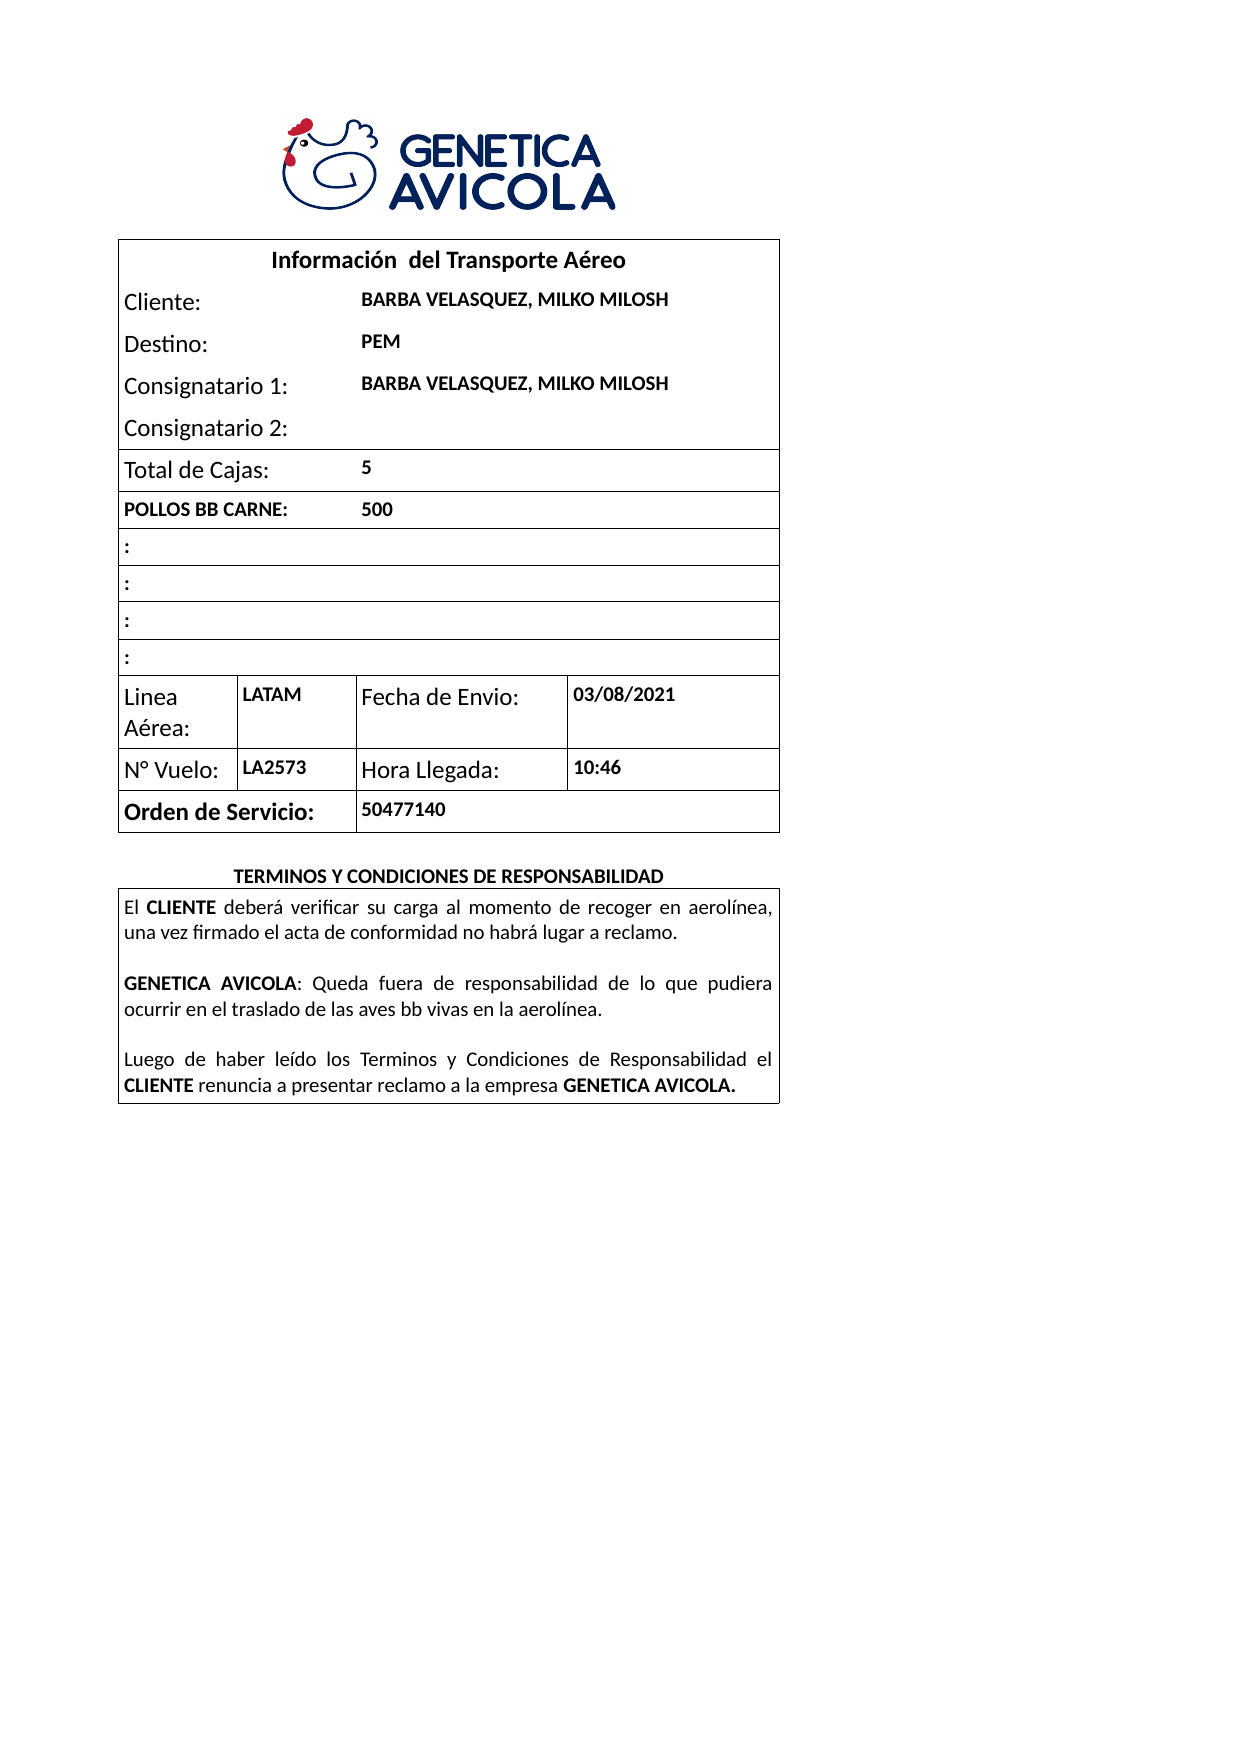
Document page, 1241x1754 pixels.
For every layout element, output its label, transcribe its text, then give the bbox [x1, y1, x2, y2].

table_cell Linea Aérea: [119, 676, 237, 748]
table_cell [356, 566, 779, 601]
picture [282, 118, 616, 210]
table_cell N° Vuelo: [119, 749, 237, 790]
table_cell POLLOS BB CARNE: [119, 492, 356, 527]
table_header Información del Transporte Aéreo [119, 240, 779, 281]
table_cell [356, 406, 779, 448]
table_cell PEM [356, 323, 779, 364]
table_cell [356, 529, 779, 564]
table_cell LATAM [238, 676, 356, 748]
table_cell : [119, 602, 356, 638]
table_cell 500 [356, 492, 779, 527]
table_cell LA2573 [238, 749, 356, 790]
table_cell 10:46 [568, 749, 779, 790]
table_cell Orden de Servicio: [119, 791, 356, 832]
table_cell Fecha de Envio: [357, 676, 567, 748]
table_cell [356, 602, 779, 638]
table_cell Destino: [119, 323, 356, 364]
table_cell 03/08/2021 [568, 676, 779, 748]
table_cell Hora Llegada: [357, 749, 567, 790]
table_cell BARBA VELASQUEZ, MILKO MILOSH [356, 365, 779, 406]
table_cell El CLIENTE deberá verificar su carga al momento de recoger en aerolínea, una vez firmado el acta de conformidad no habrá lugar a reclamo. GENETICA AVICOLA: Queda fuera de responsabilidad de lo que pudiera ocurrir en el traslado de las aves bb vivas en la aerolínea. Luego de haber leído los Terminos y Condiciones de Responsabilidad el CLIENTE renuncia a presentar reclamo a la empresa GENETICA AVICOLA. [119, 889, 779, 1103]
table_cell Consignatario 1: [119, 365, 356, 406]
table_cell [356, 640, 779, 675]
table_cell Consignatario 2: [119, 406, 356, 448]
table_cell Total de Cajas: [119, 450, 356, 491]
table_cell Cliente: [119, 281, 356, 322]
table_cell : [119, 566, 356, 601]
table_cell 5 [356, 450, 779, 491]
table_cell : [119, 640, 356, 675]
table_cell 50477140 [357, 791, 779, 832]
table_cell BARBA VELASQUEZ, MILKO MILOSH [356, 281, 779, 322]
table_cell : [119, 529, 356, 564]
table_cell TERMINOS Y CONDICIONES DE RESPONSABILIDAD [118, 833, 779, 888]
